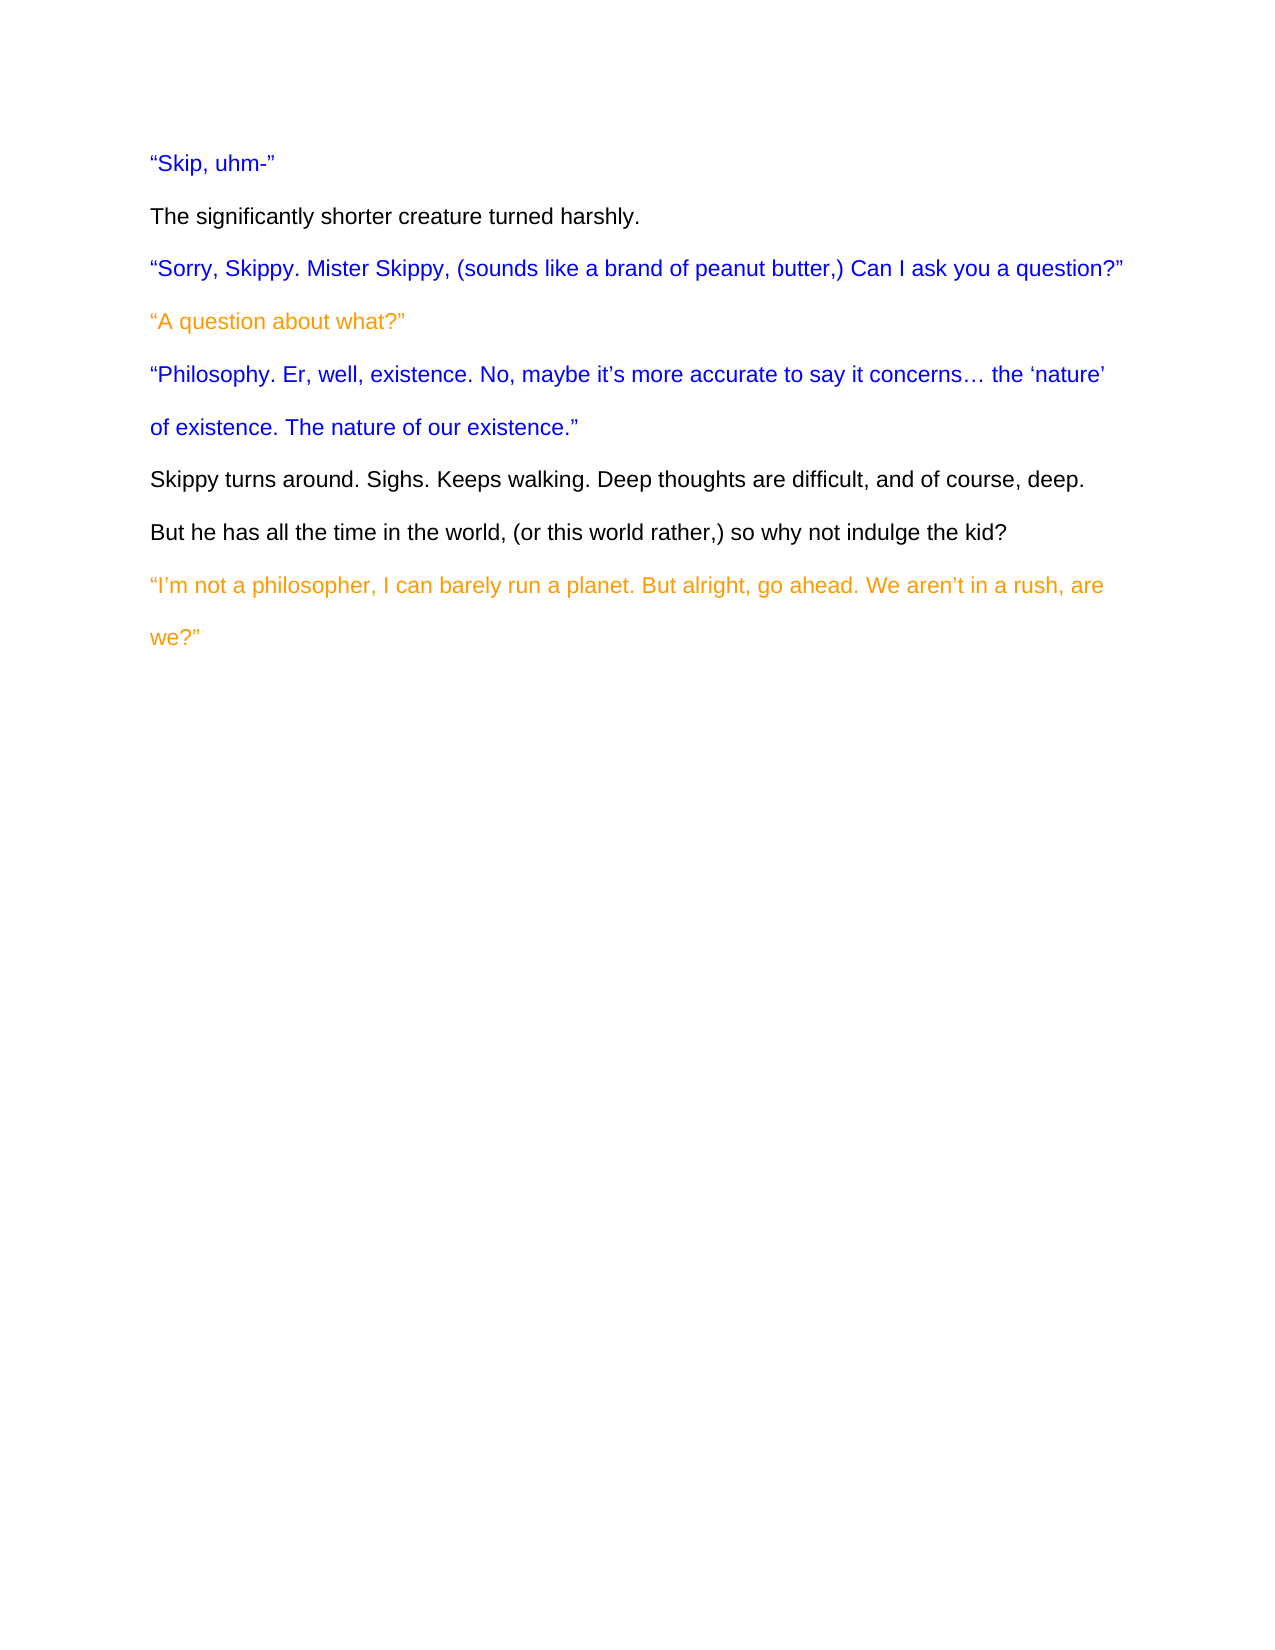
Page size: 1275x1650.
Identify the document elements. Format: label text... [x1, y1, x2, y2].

text “Philosophy. Er, well, existence. No, maybe it’s more accurate to say it concerns… the ‘nature’ of existence. The nature of our existence.” [150, 361, 1125, 440]
text “Skip, uhm-” [150, 150, 1125, 176]
text The significantly shorter creature turned harshly. [150, 203, 1125, 229]
text “A question about what?” [150, 308, 1125, 334]
text “I’m not a philosopher, I can barely run a planet. But alright, go ahead. We aren’t in a rush, are we?” [150, 572, 1125, 651]
text “Sorry, Skippy. Mister Skippy, (sounds like a brand of peanut butter,) Can I ask you a question?” [150, 255, 1125, 282]
text Skippy turns around. Sighs. Keeps walking. Deep thoughts are difficult, and of course, deep. But he has all the time in the world, (or this world rather,) so why not indulge the kid? [150, 466, 1125, 545]
